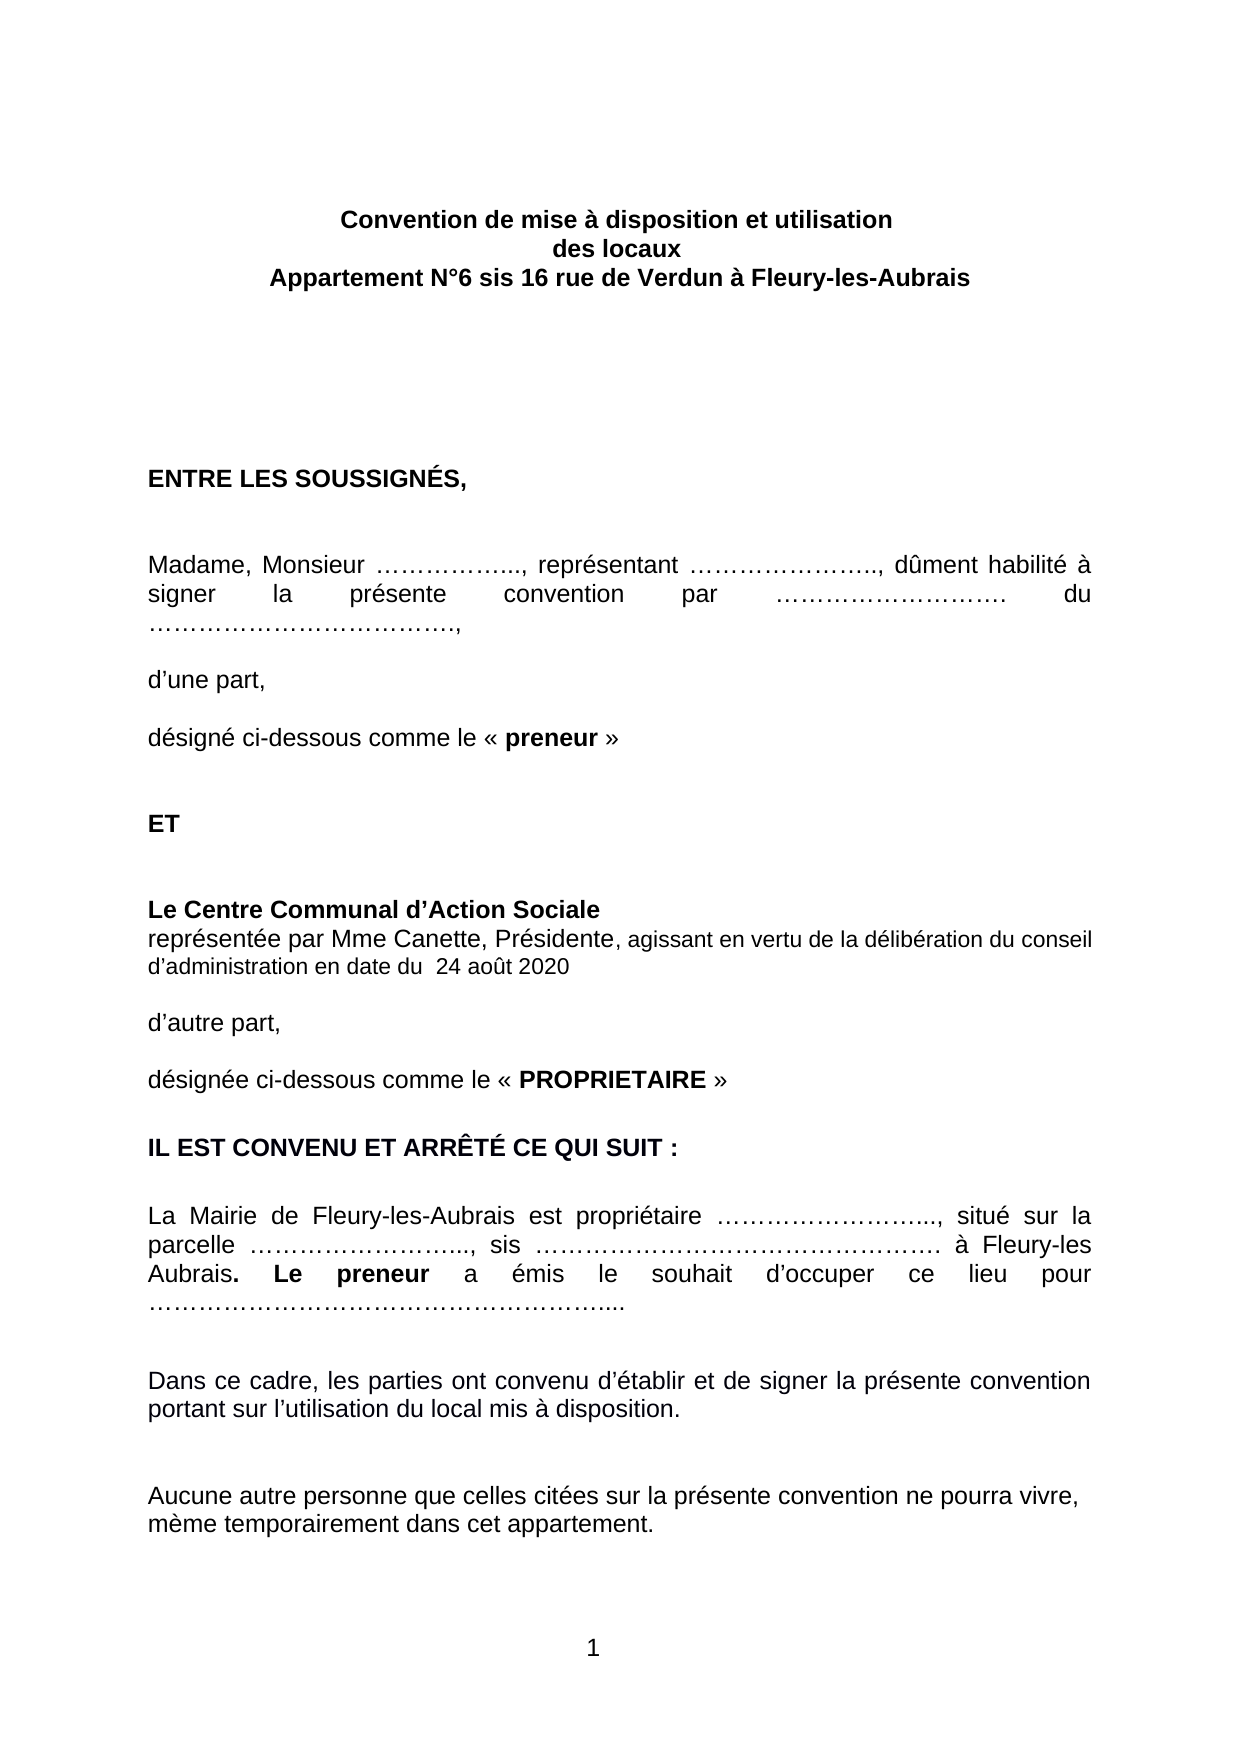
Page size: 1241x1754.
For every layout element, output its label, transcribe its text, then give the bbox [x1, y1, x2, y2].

text désignée ci-dessous comme le « PROPRIETAIRE » [148, 1065, 1092, 1094]
text La Mairie de Fleury-les-Aubrais est propriétaire ……………………..., situé sur la parcelle ……………………..., sis …………………………………………. à Fleury-les Aubrais. Le preneur a émis le souhait d’occuper ce lieu pour ……………………………………………….... [148, 1201, 1092, 1316]
text Il est convenu et arrêté ce qui suit : [148, 1133, 1092, 1162]
text d’autre part, [148, 1008, 1092, 1037]
text Dans ce cadre, les parties ont convenu d’établir et de signer la présente convention portant sur l’utilisation du local mis à disposition. [148, 1366, 1092, 1423]
text Le Centre Communal d’Action Sociale [148, 895, 1092, 924]
text d’une part, [148, 665, 1092, 694]
text Aucune autre personne que celles citées sur la présente convention ne pourra vivre, mème temporairement dans cet appartement. [148, 1481, 1092, 1538]
text représentée par Mme Canette, Présidente, agissant en vertu de la délibération du conseil d’administration en date du 24 août 2020 [148, 924, 1092, 979]
text désigné ci-dessous comme le « preneur » [148, 723, 1092, 751]
text et [148, 809, 1092, 838]
text Entre les soussignés, [148, 464, 1092, 493]
text Convention de mise à disposition et utilisation [148, 205, 1092, 234]
text Appartement N°6 sis 16 rue de Verdun à Fleury-les-Aubrais [148, 263, 1092, 291]
text des locaux [148, 234, 1092, 263]
text Madame, Monsieur ……………..., représentant ………………….., dûment habilité à signer la présente convention par ………………………. du ………………………………., [148, 550, 1092, 636]
